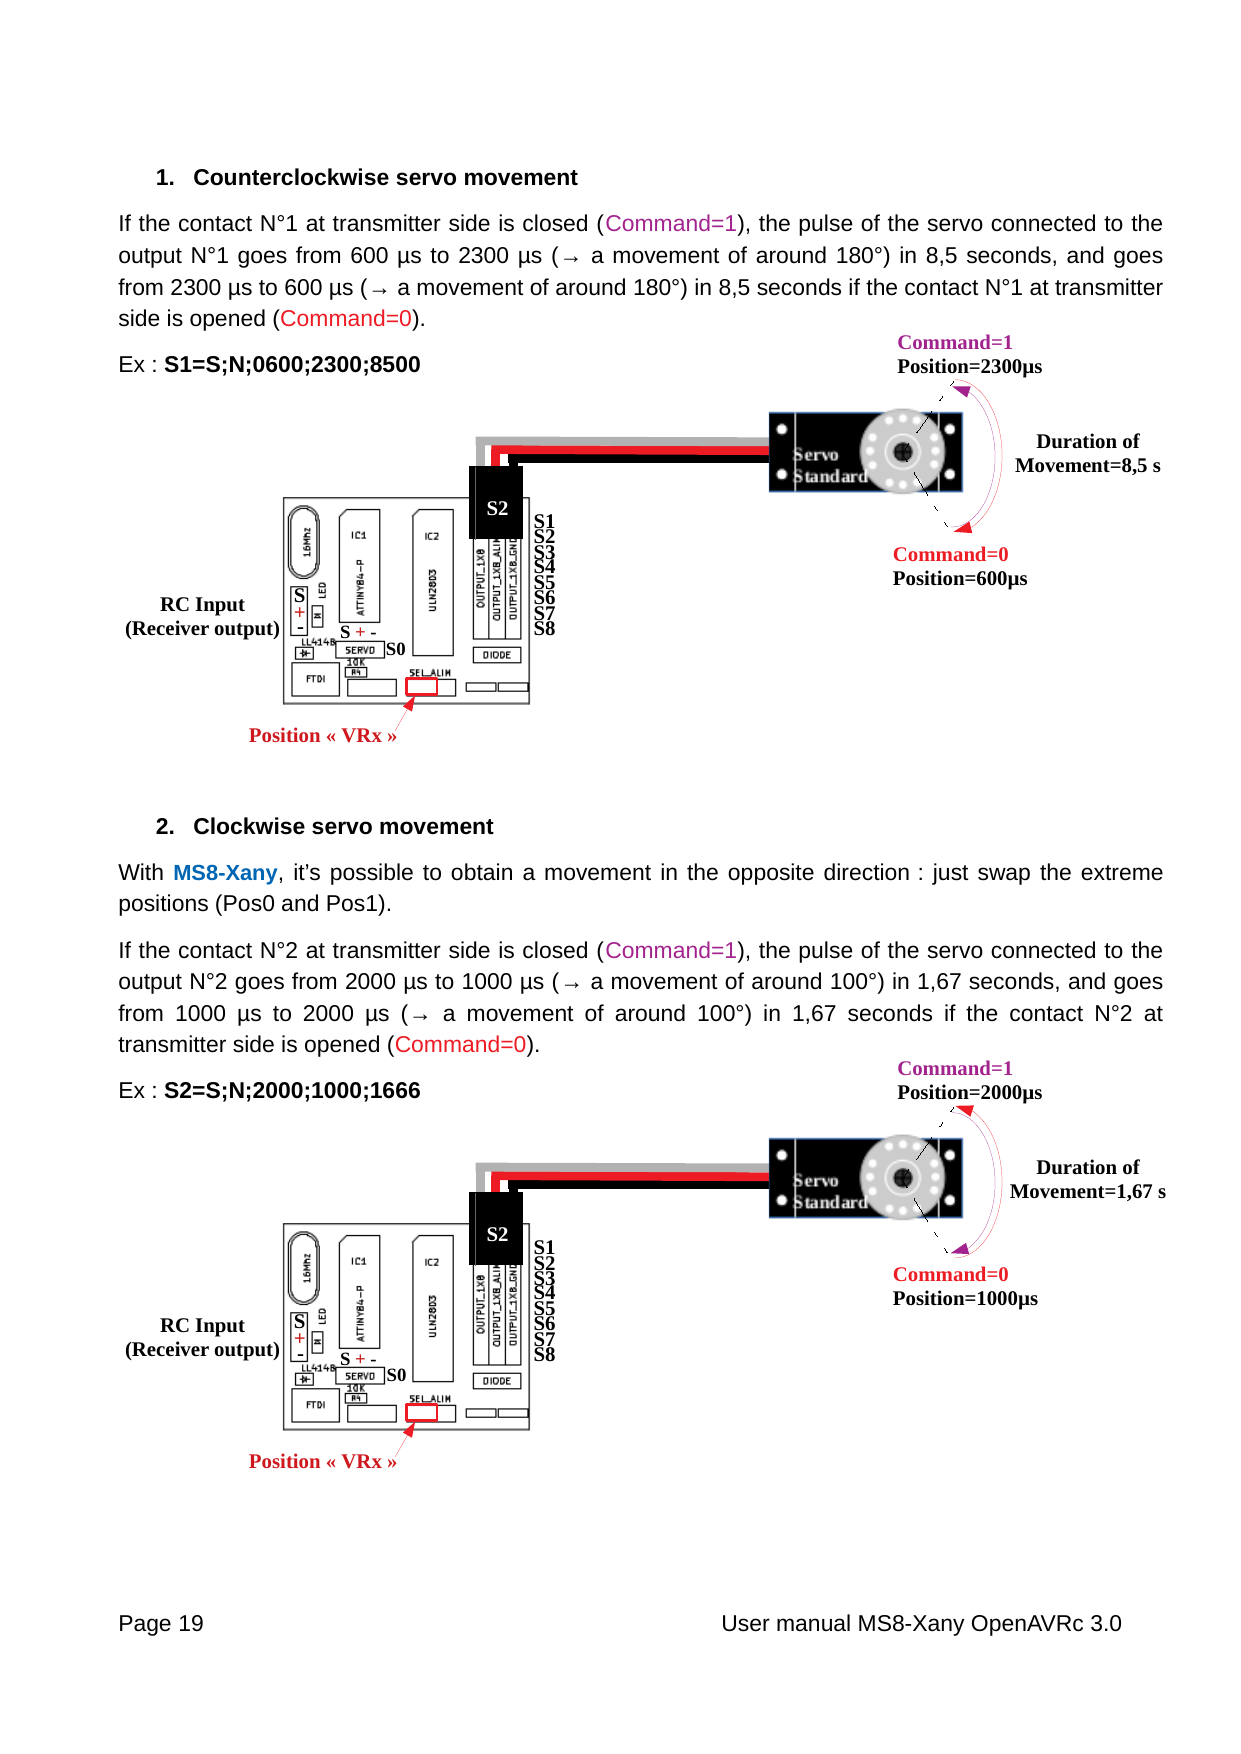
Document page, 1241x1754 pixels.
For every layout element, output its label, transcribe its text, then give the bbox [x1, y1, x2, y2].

picture [408, 680, 436, 693]
text If the contact N°1 at transmitter side is closed (Command=1), the pulse of the servo connected to the output N°1 goes from 600 µs to 2300 µs (→ a movement of around 180°) in 8,5 seconds, and goes from 2300 µs to 600 µs (→ a movement of around 180°) in 8,5 seconds if the contact N°1 at transmitter side is opened (Command=0). [118, 210, 1164, 331]
text Ex : S2=S;N;2000;1000;1666 [118, 1077, 1164, 1104]
picture [408, 1406, 436, 1419]
list Clockwise servo movement [156, 813, 1164, 839]
text Ex : S1=S;N;0600;2300;8500 [118, 351, 1164, 378]
text With MS8-Xany, it’s possible to obtain a movement in the opposite direction : just swap the extreme positions (Pos0 and Pos1). [118, 859, 1164, 917]
picture [768, 404, 970, 501]
text If the contact N°2 at transmitter side is closed (Command=1), the pulse of the servo connected to the output N°2 goes from 2000 µs to 1000 µs (→ a movement of around 100°) in 1,67 seconds, and goes from 1000 µs to 2000 µs (→ a movement of around 100°) in 1,67 seconds if the contact N°2 at transmitter side is opened (Command=0). [118, 937, 1164, 1058]
picture [282, 496, 531, 705]
list Counterclockwise servo movement [156, 164, 1164, 191]
picture [282, 1222, 531, 1431]
picture [768, 1130, 970, 1227]
